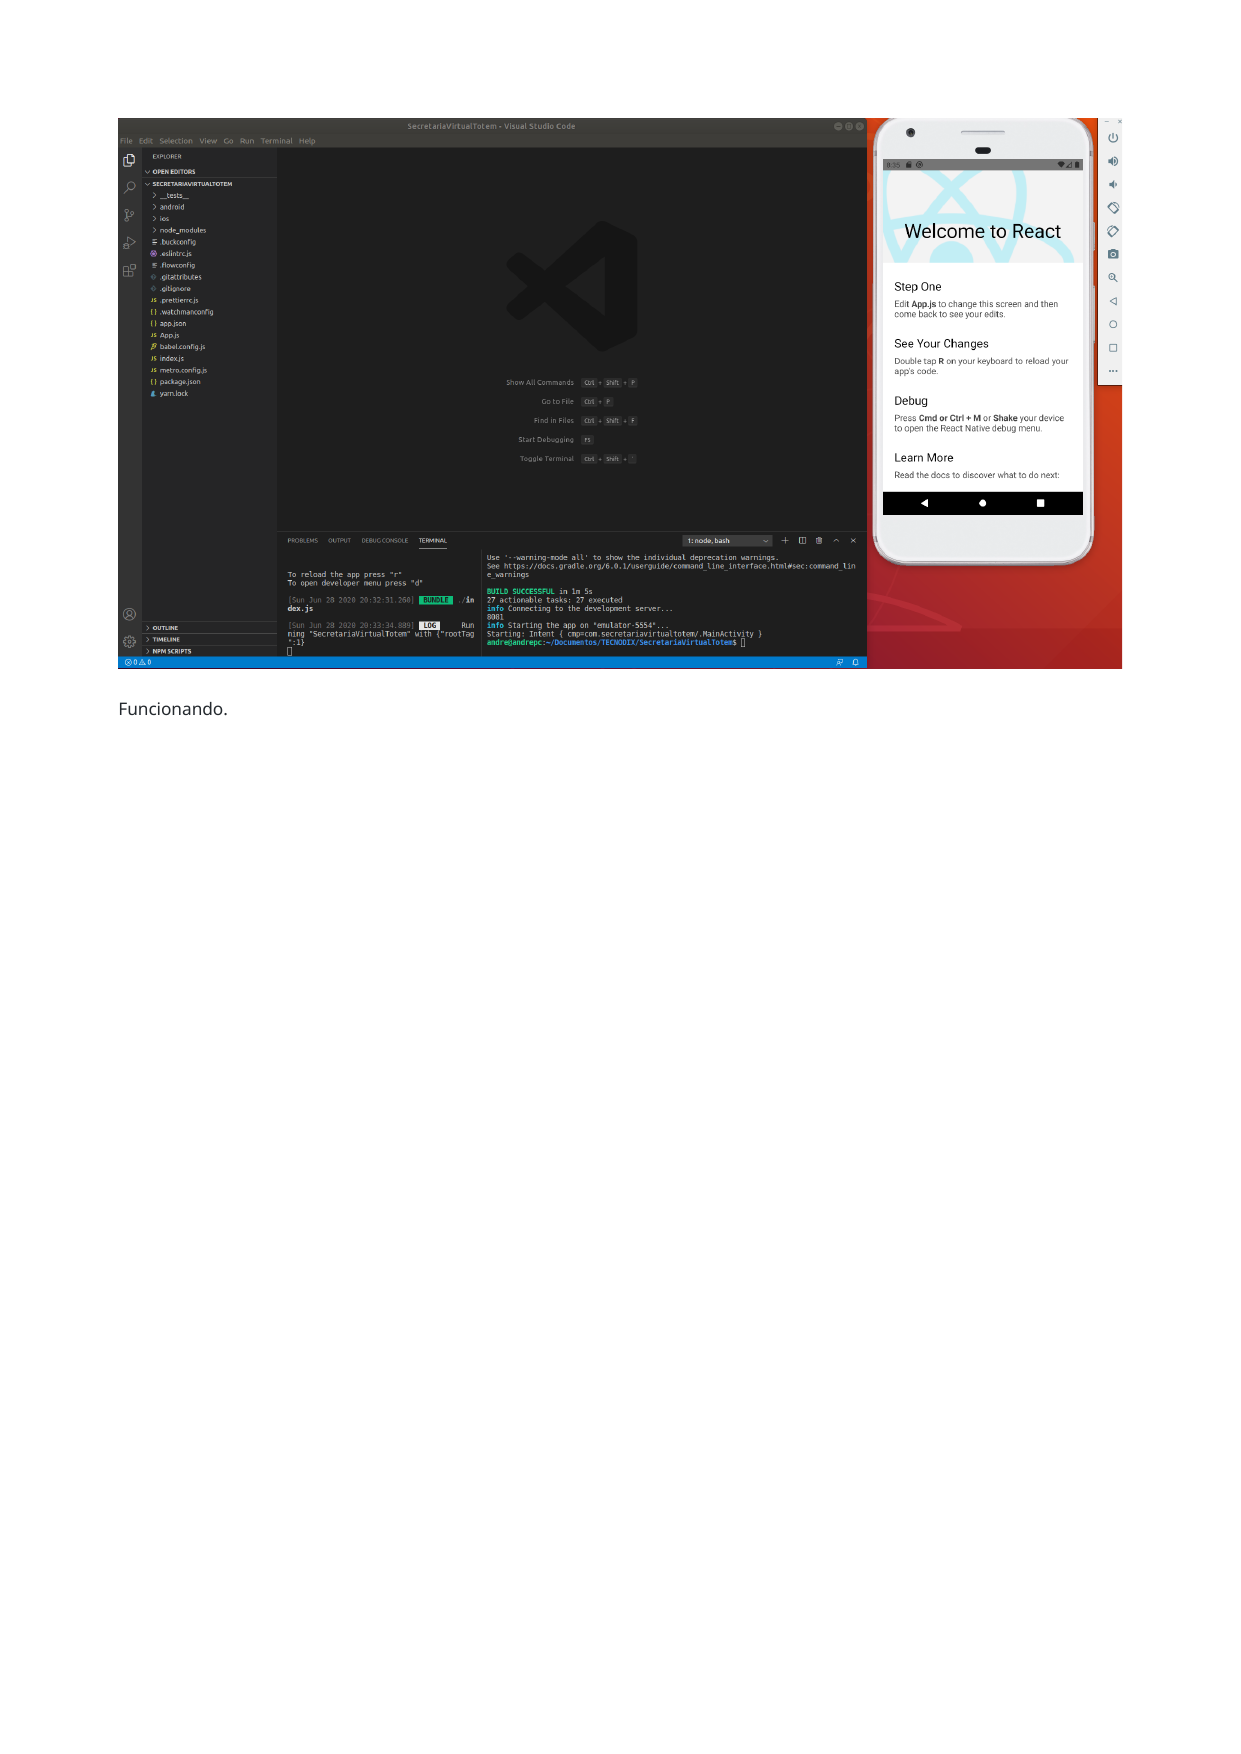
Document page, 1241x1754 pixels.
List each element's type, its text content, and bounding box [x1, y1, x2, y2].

text Funcionando. [118, 697, 1122, 720]
picture [118, 118, 1123, 669]
